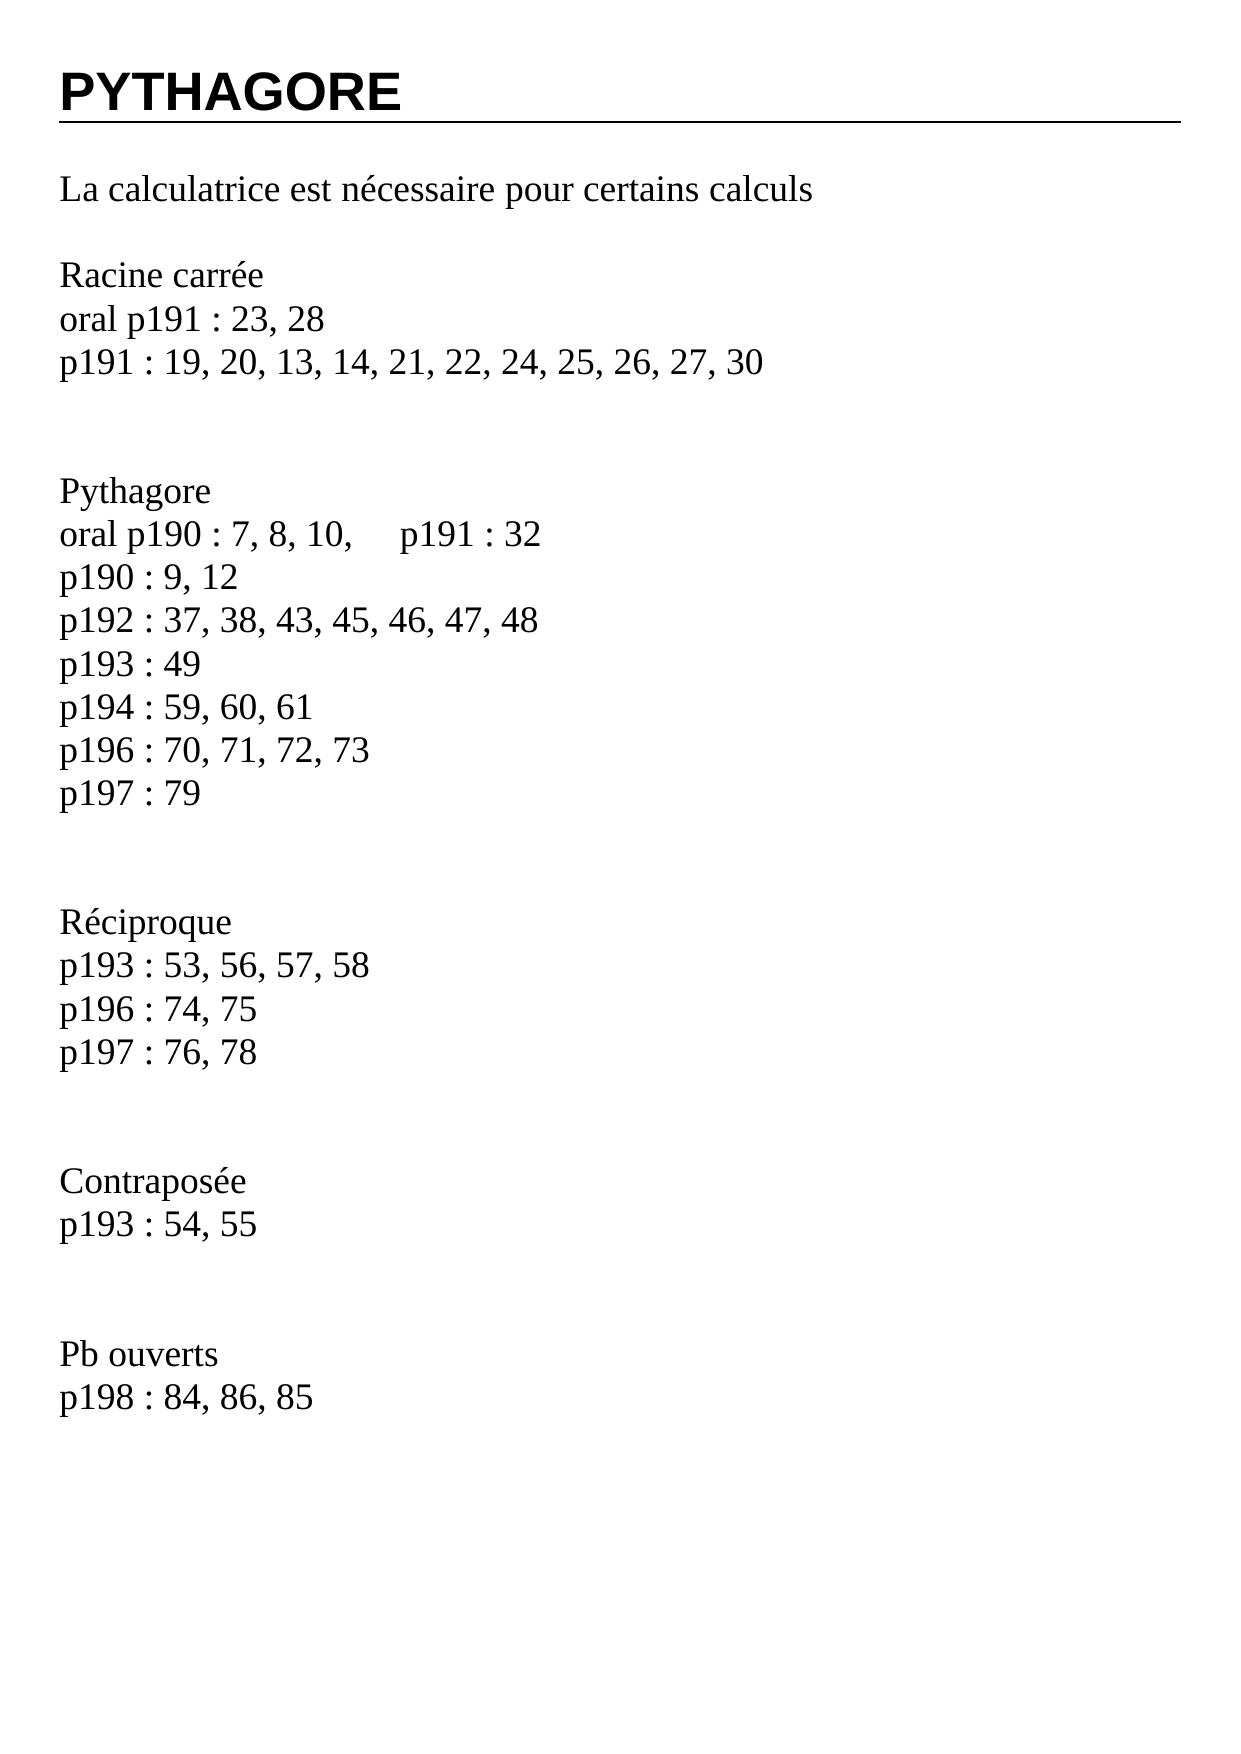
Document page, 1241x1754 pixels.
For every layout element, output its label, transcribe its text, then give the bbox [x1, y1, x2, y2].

text oral p191 : 23, 28 [59, 296, 1181, 339]
text p198 : 84, 86, 85 [59, 1374, 1181, 1417]
text p190 : 9, 12 [59, 555, 1181, 598]
text Pythagore [59, 59, 1181, 121]
text p193 : 49 [59, 641, 1181, 684]
text p197 : 76, 78 [59, 1029, 1181, 1072]
text Pythagore [59, 468, 1181, 512]
text p194 : 59, 60, 61 [59, 684, 1181, 727]
text La calculatrice est nécessaire pour certains calculs [59, 167, 1181, 210]
text p193 : 53, 56, 57, 58 [59, 943, 1181, 986]
text p192 : 37, 38, 43, 45, 46, 47, 48 [59, 598, 1181, 641]
text p196 : 74, 75 [59, 986, 1181, 1029]
text Pb ouverts [59, 1331, 1181, 1374]
text Racine carrée [59, 253, 1181, 296]
text p196 : 70, 71, 72, 73 [59, 727, 1181, 770]
text oral p190 : 7, 8, 10, p191 : 32 [59, 512, 1181, 555]
text Contraposée [59, 1158, 1181, 1202]
text Réciproque [59, 900, 1181, 943]
text p191 : 19, 20, 13, 14, 21, 22, 24, 25, 26, 27, 30 [59, 339, 1181, 382]
text p197 : 79 [59, 770, 1181, 813]
text p193 : 54, 55 [59, 1202, 1181, 1245]
